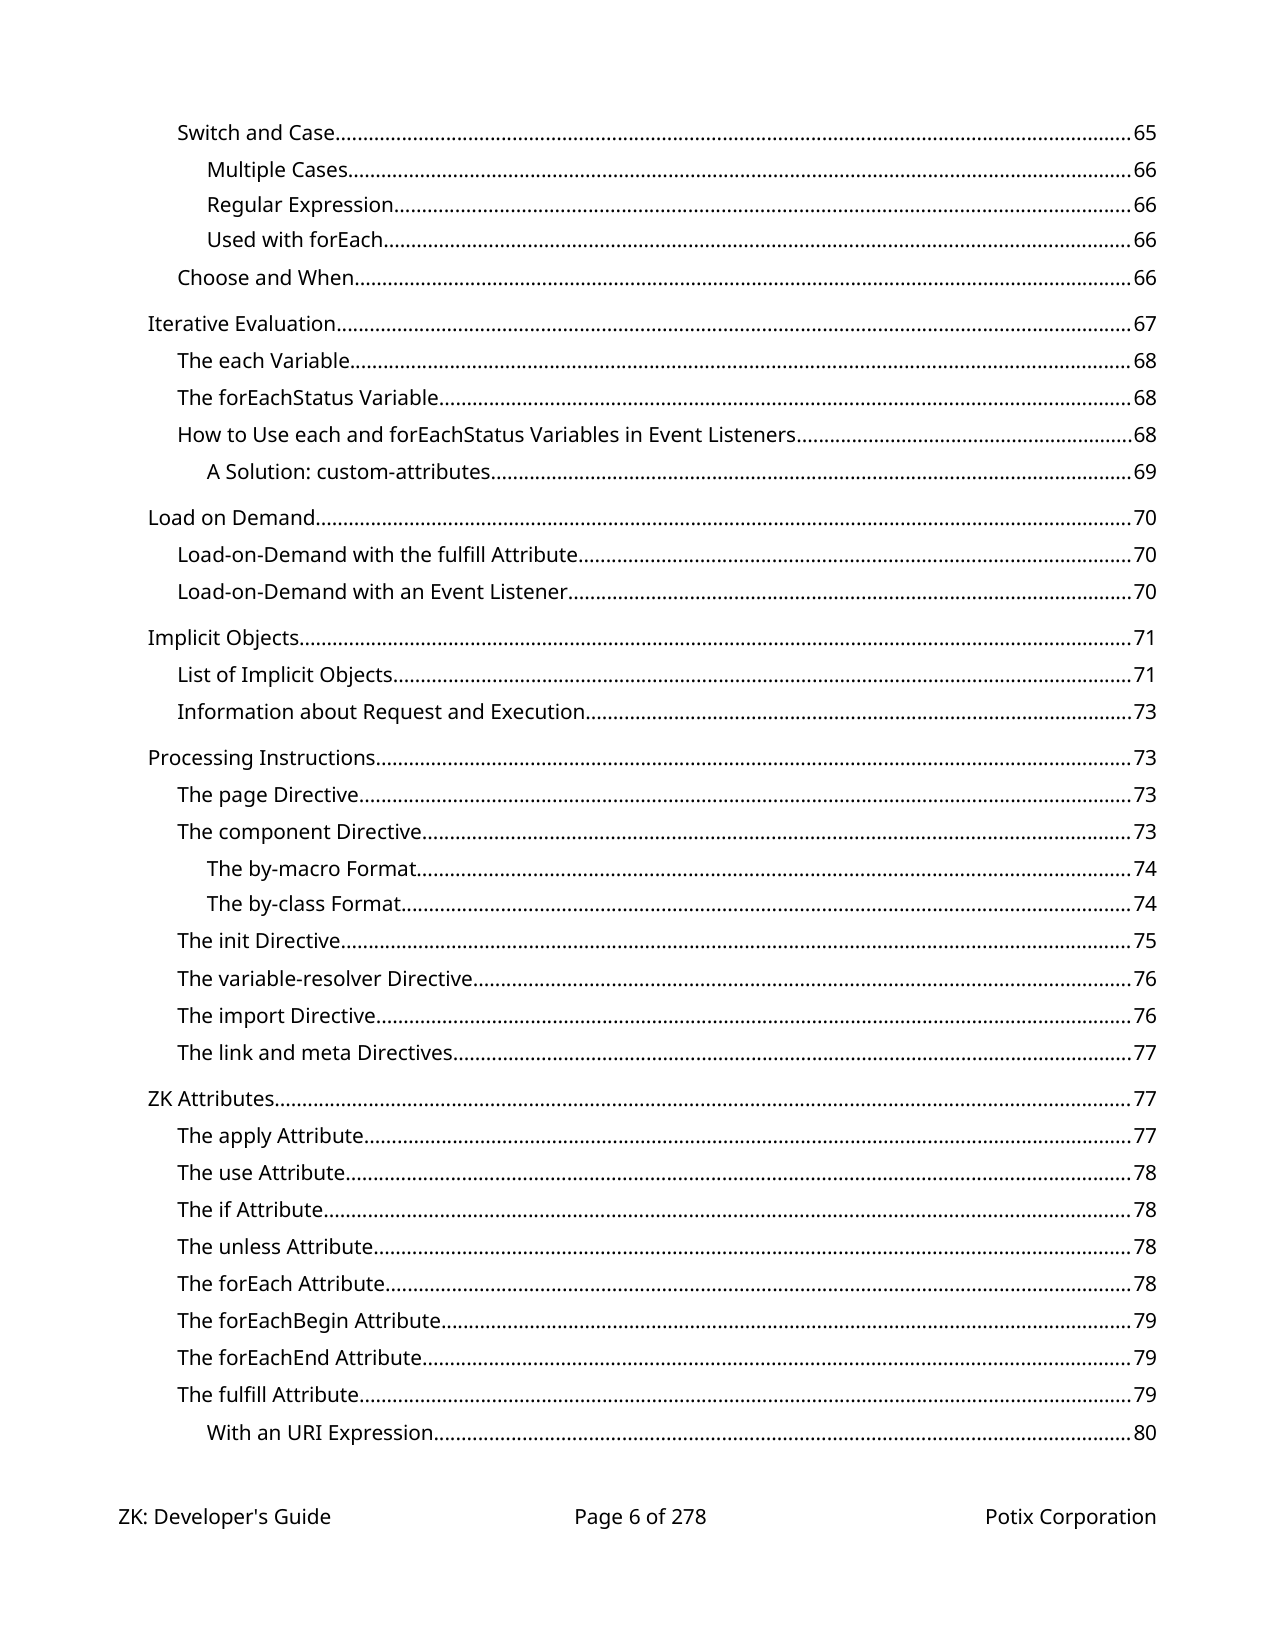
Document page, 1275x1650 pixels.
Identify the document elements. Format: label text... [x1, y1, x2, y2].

text Implicit Objects 71 [148, 623, 1157, 651]
text The forEachStatus Variable 68 [177, 383, 1157, 411]
text Processing Instructions 73 [148, 743, 1157, 771]
text The forEachEnd Attribute 79 [177, 1343, 1157, 1372]
text The if Attribute 78 [177, 1195, 1157, 1223]
text A Solution: custom-attributes 69 [207, 457, 1157, 485]
text The variable-resolver Directive 76 [177, 964, 1157, 992]
text The by-macro Format 74 [207, 854, 1157, 883]
text Multiple Cases 66 [207, 155, 1157, 183]
text Switch and Case 65 [177, 118, 1157, 146]
text ZK Attributes 77 [148, 1084, 1157, 1112]
text Information about Request and Execution 73 [177, 697, 1157, 725]
text The link and meta Directives 77 [177, 1038, 1157, 1066]
text The by-class Format 74 [207, 889, 1157, 918]
text The init Directive 75 [177, 927, 1157, 955]
text The apply Attribute 77 [177, 1121, 1157, 1149]
text The fulfill Attribute 79 [177, 1381, 1157, 1409]
text Load on Demand 70 [148, 503, 1157, 531]
text The forEach Attribute 78 [177, 1269, 1157, 1297]
text The page Directive 73 [177, 780, 1157, 808]
text The each Variable 68 [177, 346, 1157, 374]
text Regular Expression 66 [207, 190, 1157, 219]
text The import Directive 76 [177, 1001, 1157, 1029]
text Iterative Evaluation 67 [148, 309, 1157, 337]
text List of Implicit Objects 71 [177, 660, 1157, 688]
text The use Attribute 78 [177, 1158, 1157, 1186]
text The unless Attribute 78 [177, 1232, 1157, 1260]
text Load-on-Demand with the fulfill Attribute 70 [177, 540, 1157, 568]
text The component Directive 73 [177, 817, 1157, 846]
text Used with forEach 66 [207, 226, 1157, 254]
text Load-on-Demand with an Event Listener 70 [177, 577, 1157, 605]
text Choose and When 66 [177, 263, 1157, 291]
text The forEachBegin Attribute 79 [177, 1306, 1157, 1334]
text How to Use each and forEachStatus Variables in Event Listeners 68 [177, 420, 1157, 448]
text With an URI Expression 80 [207, 1418, 1157, 1446]
